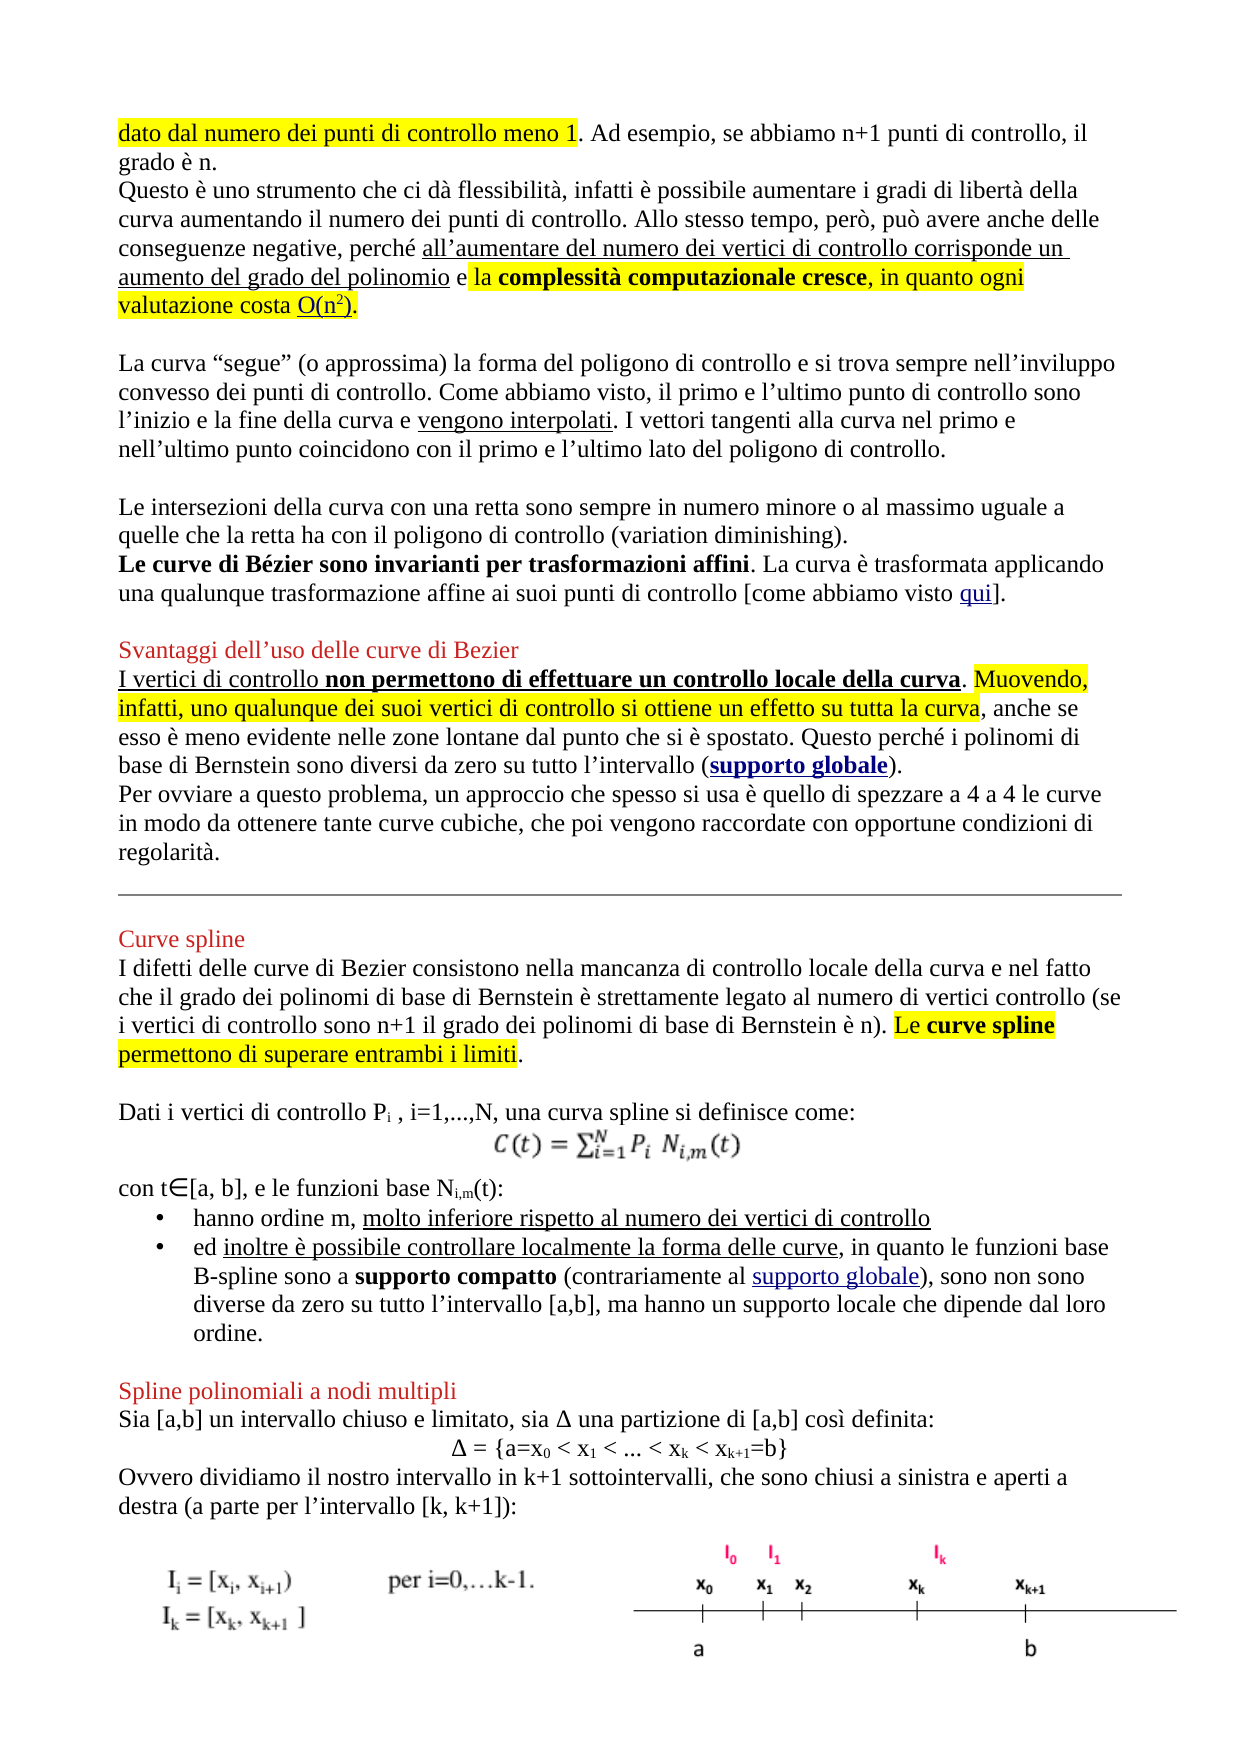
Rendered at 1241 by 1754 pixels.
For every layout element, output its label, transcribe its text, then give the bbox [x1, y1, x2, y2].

text Le intersezioni della curva con una retta sono sempre in numero minore o al massimo uguale a [118, 492, 1122, 521]
text Per ovviare a questo problema, un approccio che spesso si usa è quello di spezzare a 4 a 4 le curve in modo da ottenere tante curve cubiche, che poi vengono raccordate con opportune condizioni di regolarità. [118, 779, 1122, 866]
text Ovvero dividiamo il nostro intervallo in k+1 sottointervalli, che sono chiusi a sinistra e aperti a destra (a parte per l’intervallo [k, k+1]): [118, 1462, 1122, 1519]
text con t∈[a, b], e le funzioni base Ni,m(t): [118, 1126, 1122, 1203]
text Svantaggi dell’uso delle curve di Bezier [118, 636, 1122, 664]
text Questo è uno strumento che ci dà flessibilità, infatti è possibile aumentare i gradi di libertà della curva aumentando il numero dei punti di controllo. Allo stesso tempo, però, può avere anche delle conseguenze negative, perché all’aumentare del numero dei vertici di controllo corrisponde un aumento del grado del polinomio e la complessità computazionale cresce, in quanto ogni valutazione costa O(n2). [118, 176, 1122, 319]
text dato dal numero dei punti di controllo meno 1. Ad esempio, se abbiamo n+1 punti di controllo, il grado è n. [118, 118, 1122, 176]
text quelle che la retta ha con il poligono di controllo (variation diminishing). [118, 521, 1122, 549]
text I vertici di controllo non permettono di effettuare un controllo locale della curva. Muovendo, infatti, uno qualunque dei suoi vertici di controllo si ottiene un effetto su tutta la curva, anche se esso è meno evidente nelle zone lontane dal punto che si è spostato. Questo perché i polinomi di base di Bernstein sono diversi da zero su tutto l’intervallo (supporto globale). [118, 664, 1122, 779]
text Dati i vertici di controllo Pi , i=1,...,N, una curva spline si definisce come: [118, 1097, 1122, 1126]
text Sia [a,b] un intervallo chiuso e limitato, sia Δ una partizione di [a,b] così definita: [118, 1404, 1122, 1433]
picture [492, 1125, 748, 1170]
text Spline polinomiali a nodi multipli [118, 1376, 1122, 1404]
text ∆ = {a=x0 < x1 < ... < xk < xk+1=b} [118, 1433, 1122, 1462]
text Curve spline [118, 924, 1122, 953]
text La curva “segue” (o approssima) la forma del poligono di controllo e si trova sempre nell’inviluppo convesso dei punti di controllo. Come abbiamo visto, il primo e l’ultimo punto di controllo sono l’inizio e la fine della curva e vengono interpolati. I vettori tangenti alla curva nel primo e nell’ultimo punto coincidono con il primo e l’ultimo lato del poligono di controllo. [118, 348, 1122, 463]
list hanno ordine m, molto inferiore rispetto al numero dei vertici di controllo [156, 1203, 1122, 1232]
text I difetti delle curve di Bezier consistono nella mancanza di controllo locale della curva e nel fatto che il grado dei polinomi di base di Bernstein è strettamente legato al numero di vertici controllo (se i vertici di controllo sono n+1 il grado dei polinomi di base di Bernstein è n). Le curve spline permettono di superare entrambi i limiti. [118, 953, 1122, 1068]
list ed inoltre è possibile controllare localmente la forma delle curve, in quanto le funzioni base B-spline sono a supporto compatto (contrariamente al supporto globale), sono non sono diverse da zero su tutto l’intervallo [a,b], ma hanno un supporto locale che dipende dal loro ordine. [156, 1232, 1122, 1347]
picture [628, 1540, 1179, 1662]
text Le curve di Bézier sono invarianti per trasformazioni affini. La curva è trasformata applicando una qualunque trasformazione affine ai suoi punti di controllo [come abbiamo visto qui]. [118, 549, 1122, 607]
picture [155, 1555, 543, 1638]
